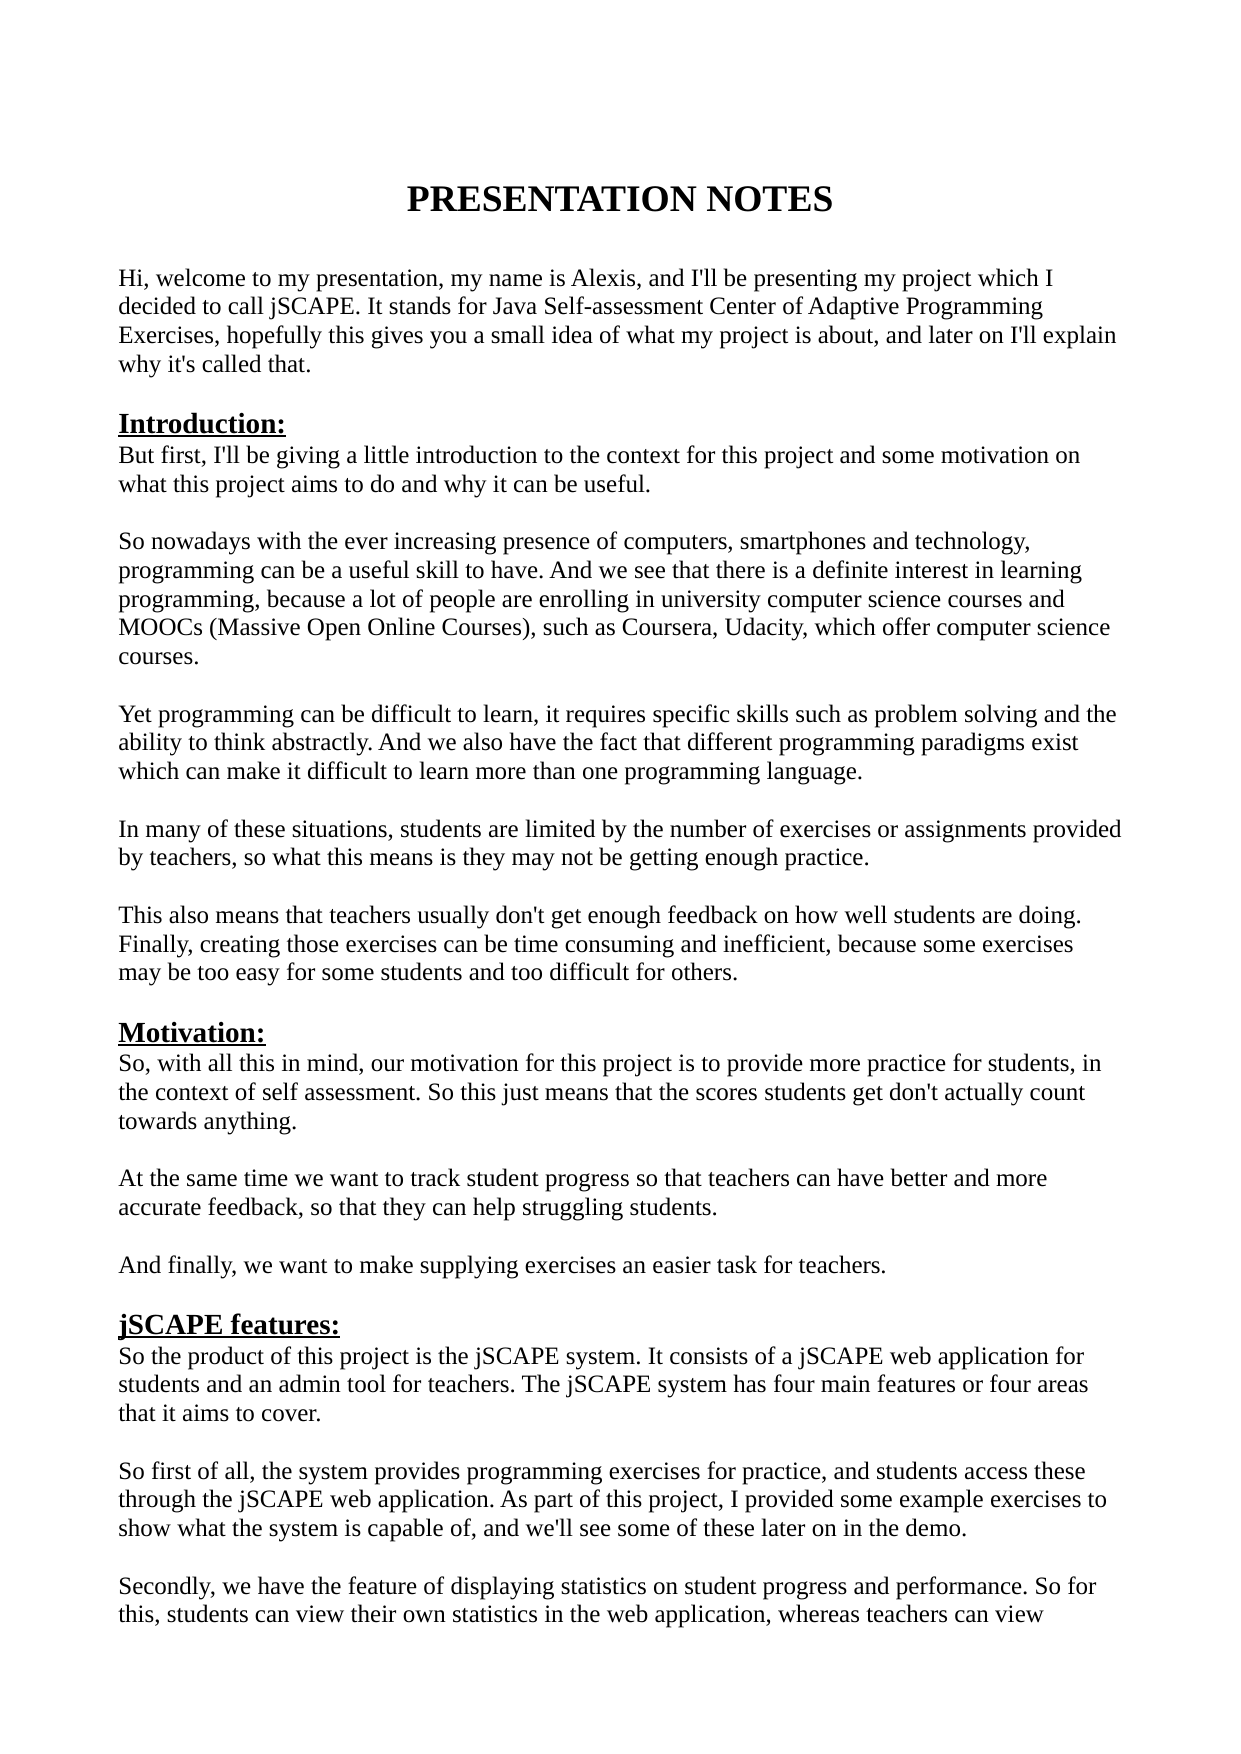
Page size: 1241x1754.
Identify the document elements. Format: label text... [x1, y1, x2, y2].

text Yet programming can be difficult to learn, it requires specific skills such as problem solving and the ability to think abstractly. And we also have the fact that different programming paradigms exist which can make it difficult to learn more than one programming language. [118, 699, 1122, 785]
text At the same time we want to track student progress so that teachers can have better and more accurate feedback, so that they can help struggling students. [118, 1163, 1122, 1221]
text So nowadays with the ever increasing presence of computers, smartphones and technology, programming can be a useful skill to have. And we see that there is a definite interest in learning programming, because a lot of people are enrolling in university computer science courses and MOOCs (Massive Open Online Courses), such as Coursera, Udacity, which offer computer science courses. [118, 526, 1122, 670]
text And finally, we want to make supplying exercises an easier task for teachers. [118, 1250, 1122, 1278]
text Secondly, we have the feature of displaying statistics on student progress and performance. So for this, students can view their own statistics in the web application, whereas teachers can view [118, 1571, 1122, 1628]
text So, with all this in mind, our motivation for this project is to provide more practice for students, in the context of self assessment. So this just means that the scores students get don't actually count towards anything. [118, 1048, 1122, 1135]
text This also means that teachers usually don't get enough feedback on how well students are doing. Finally, creating those exercises can be time consuming and inefficient, because some exercises may be too easy for some students and too difficult for others. [118, 900, 1122, 986]
text Introduction: [118, 406, 1122, 440]
text jSCAPE features: [118, 1307, 1122, 1341]
text But first, I'll be giving a little introduction to the context for this project and some motivation on what this project aims to do and why it can be useful. [118, 440, 1122, 497]
text So first of all, the system provides programming exercises for practice, and students access these through the jSCAPE web application. As part of this project, I provided some example exercises to show what the system is capable of, and we'll see some of these later on in the demo. [118, 1456, 1122, 1542]
text Hi, welcome to my presentation, my name is Alexis, and I'll be presenting my project which I decided to call jSCAPE. It stands for Java Self-assessment Center of Adaptive Programming Exercises, hopefully this gives you a small idea of what my project is about, and later on I'll explain why it's called that. [118, 263, 1122, 378]
text So the product of this project is the jSCAPE system. It consists of a jSCAPE web application for students and an admin tool for teachers. The jSCAPE system has four main features or four areas that it aims to cover. [118, 1341, 1122, 1427]
text In many of these situations, students are limited by the number of exercises or assignments provided by teachers, so what this means is they may not be getting enough practice. [118, 814, 1122, 871]
text Motivation: [118, 1015, 1122, 1048]
text PRESENTATION NOTES [118, 176, 1122, 219]
